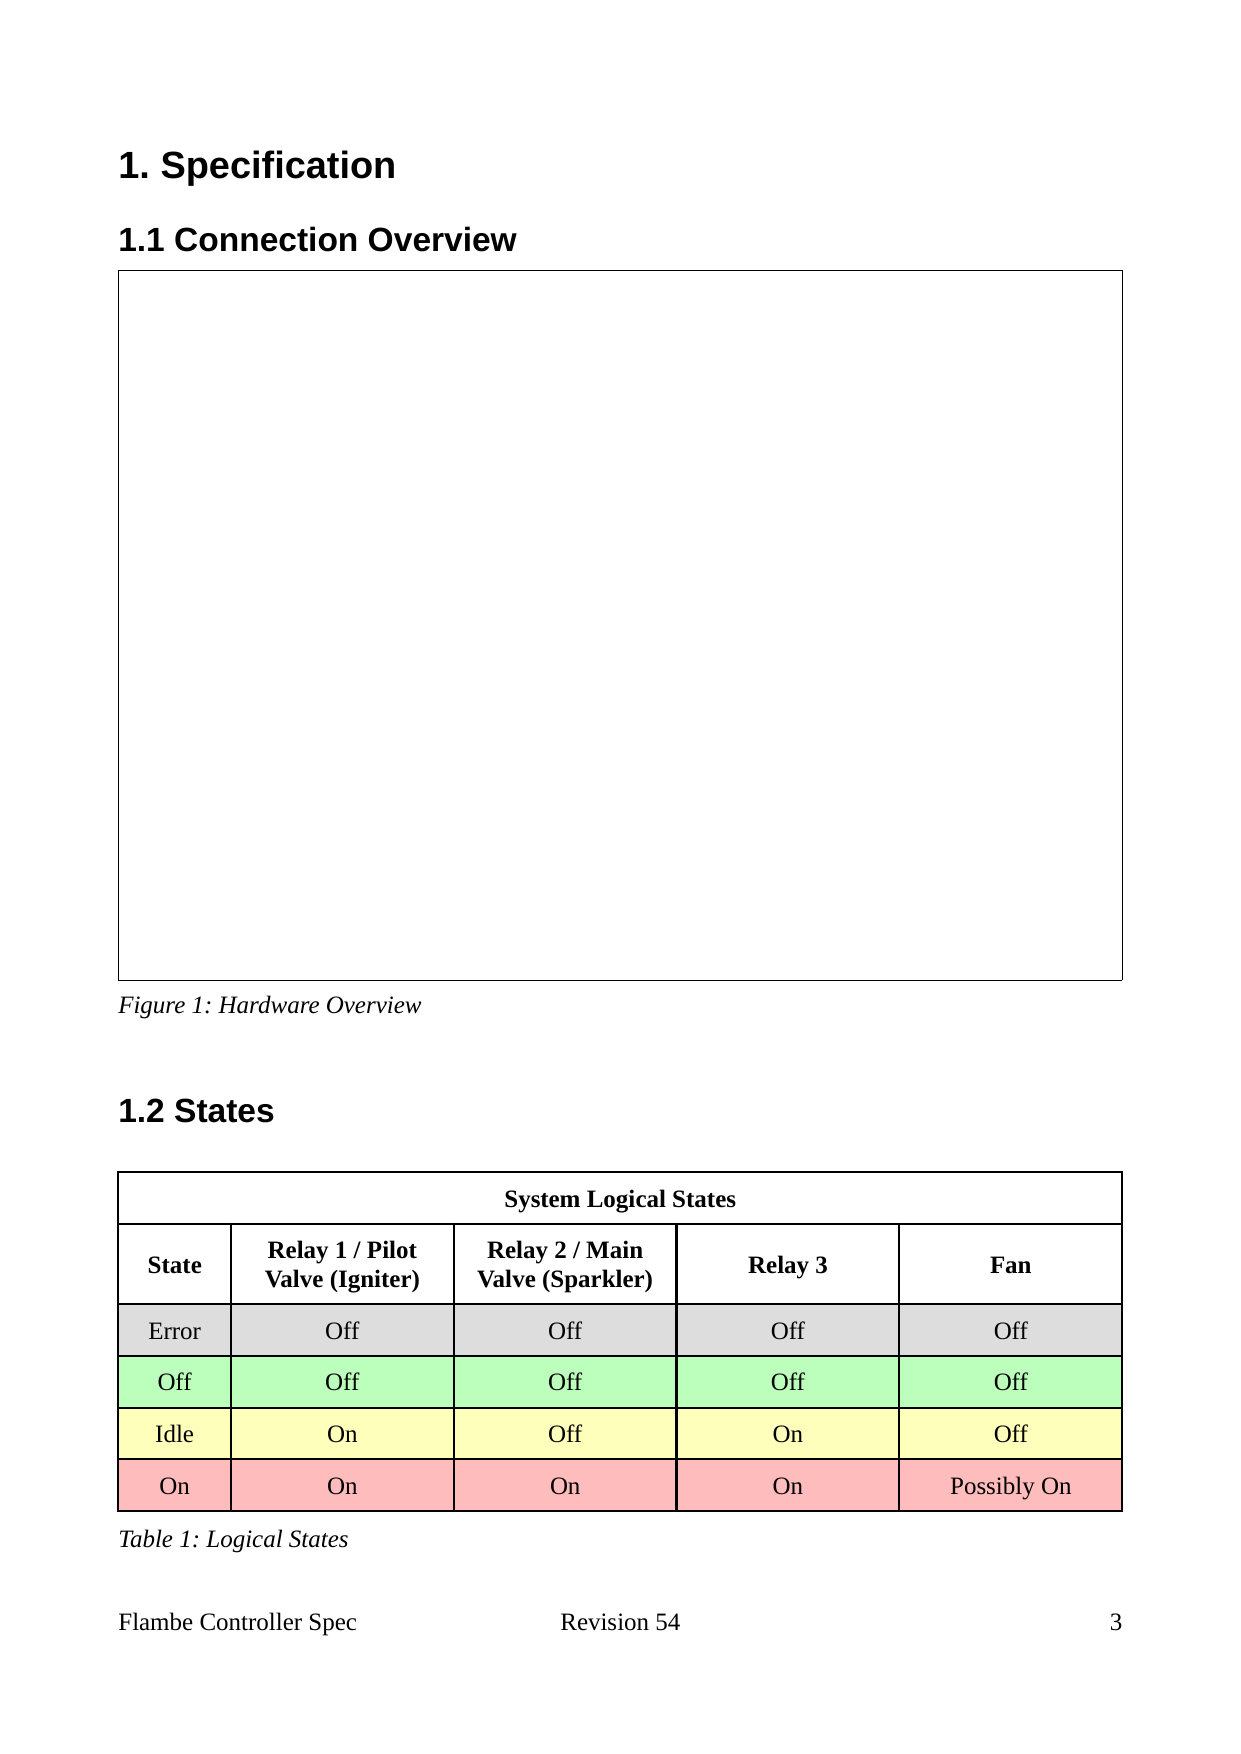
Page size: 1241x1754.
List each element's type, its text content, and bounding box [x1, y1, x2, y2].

subtitle 1. Specification [118, 143, 1122, 187]
table_cell Off [232, 1357, 453, 1407]
table_cell Off [678, 1305, 898, 1355]
table_cell On [455, 1460, 675, 1510]
table_cell Off [900, 1357, 1121, 1407]
table_cell Fan [900, 1225, 1121, 1303]
table_cell Off [900, 1305, 1121, 1355]
table_cell Off [455, 1305, 675, 1355]
table_cell Off [678, 1357, 898, 1407]
table_cell Relay 1 / Pilot Valve (Igniter) [232, 1225, 453, 1303]
table_cell Relay 3 [678, 1225, 898, 1303]
table_cell Off [900, 1409, 1121, 1458]
table_cell Off [119, 1357, 230, 1407]
subtitle 1.2 States [118, 1091, 1122, 1130]
table_cell Idle [119, 1409, 230, 1458]
table_cell Off [455, 1357, 675, 1407]
table_cell State [119, 1225, 230, 1303]
text Table 1: Logical States [118, 1524, 1122, 1553]
table_cell On [232, 1460, 453, 1510]
table_cell Possibly On [900, 1460, 1121, 1510]
table_cell On [119, 1460, 230, 1510]
table_cell Relay 2 / Main Valve (Sparkler) [455, 1225, 675, 1303]
text [119, 271, 1122, 980]
table_header System Logical States [119, 1173, 1121, 1223]
subtitle 1.1 Connection Overview [118, 220, 1122, 259]
table_cell On [678, 1460, 898, 1510]
table_cell On [232, 1409, 453, 1458]
table_cell Off [232, 1305, 453, 1355]
table_cell On [678, 1409, 898, 1458]
table_cell Off [455, 1409, 675, 1458]
text Figure 1: Hardware Overview [118, 981, 1122, 1019]
table_cell Error [119, 1305, 230, 1355]
